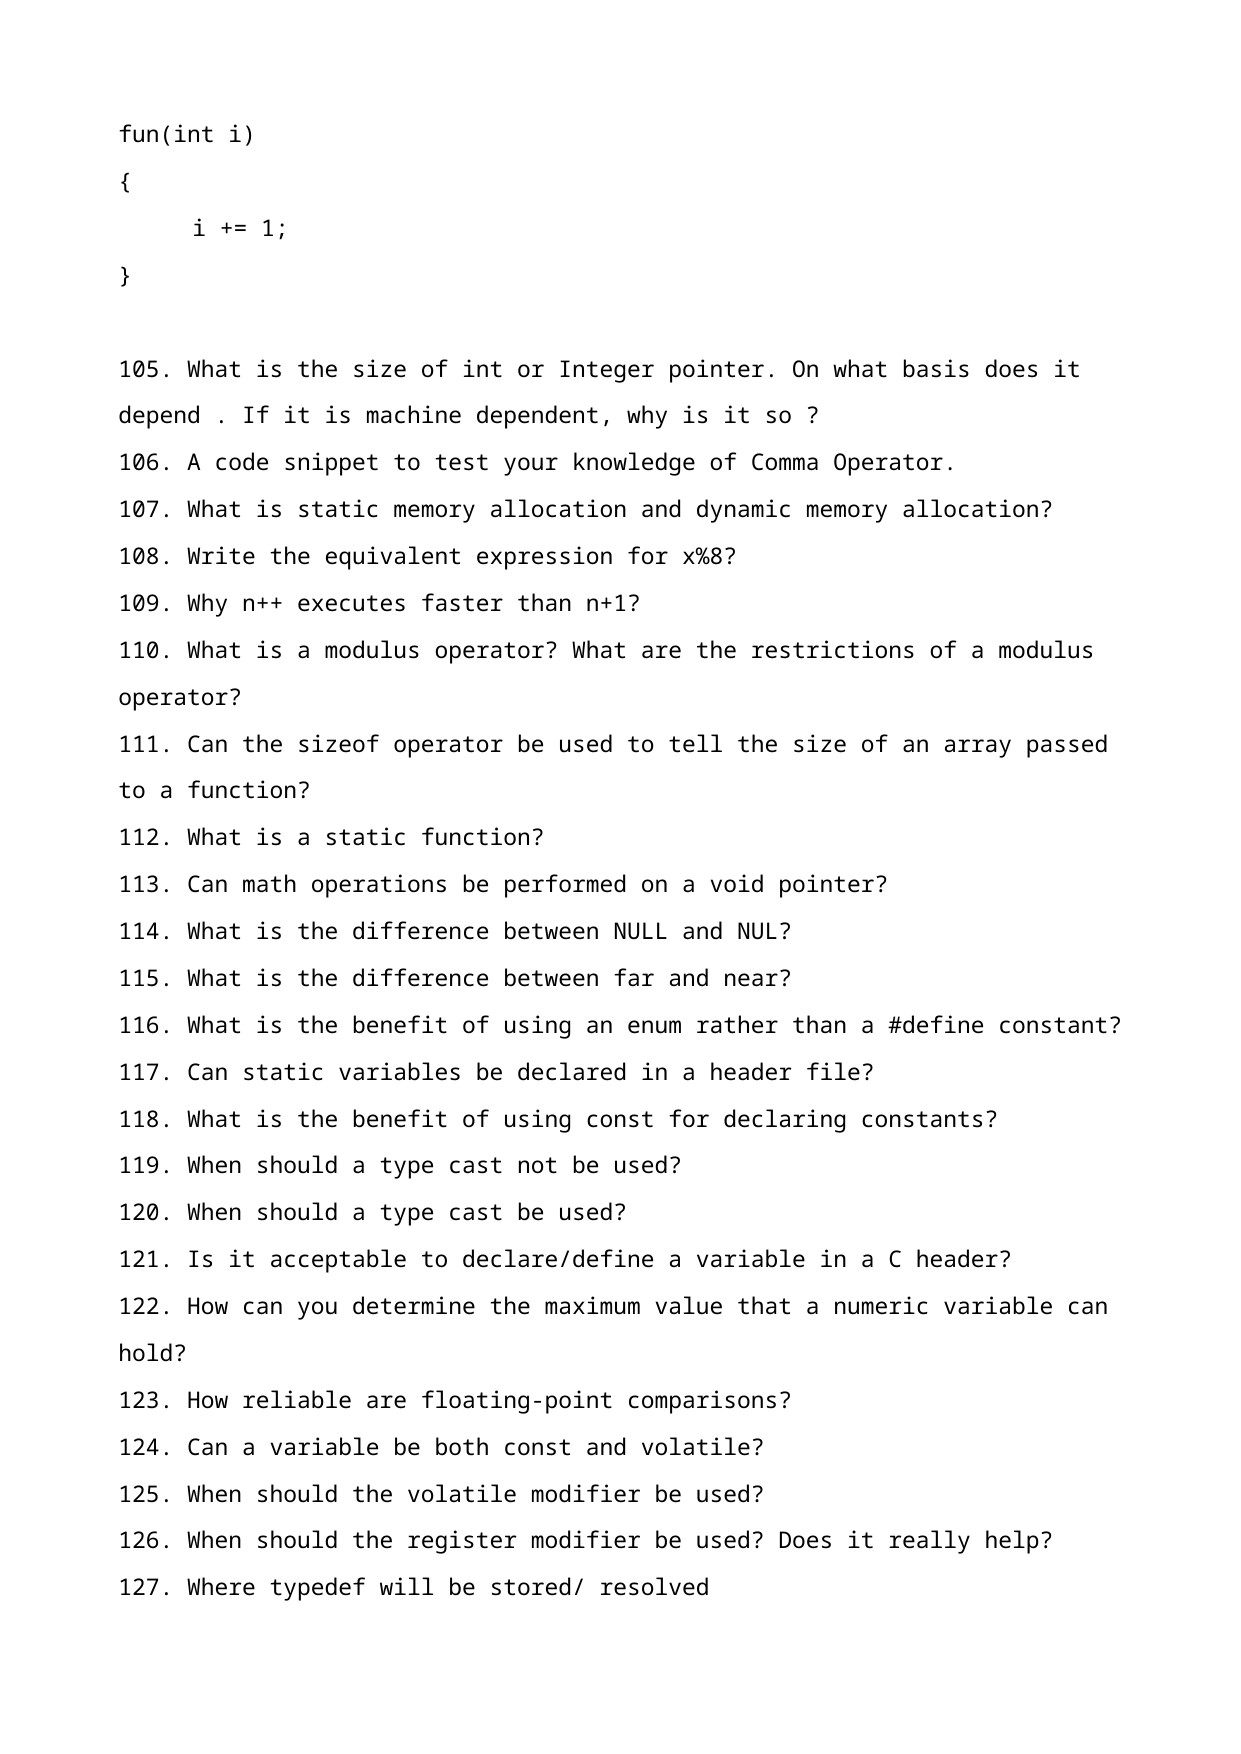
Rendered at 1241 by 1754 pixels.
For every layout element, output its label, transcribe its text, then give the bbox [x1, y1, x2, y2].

text 108. Write the equivalent expression for x%8? [118, 540, 1122, 571]
text i += 1; [118, 212, 1122, 243]
text 106. A code snippet to test your knowledge of Comma Operator. [118, 446, 1122, 477]
text 120. When should a type cast be used? [118, 1196, 1122, 1227]
text 121. Is it acceptable to declare/define a variable in a C header? [118, 1243, 1122, 1274]
text 114. What is the difference between NULL and NUL? [118, 915, 1122, 946]
text 110. What is a modulus operator? What are the restrictions of a modulus operator? [118, 634, 1122, 712]
text { [118, 165, 1122, 196]
text 107. What is static memory allocation and dynamic memory allocation? [118, 493, 1122, 524]
text 127. Where typedef will be stored/ resolved [118, 1571, 1122, 1602]
text 124. Can a variable be both const and volatile? [118, 1431, 1122, 1462]
text 117. Can static variables be declared in a header file? [118, 1056, 1122, 1087]
text fun(int i) [118, 118, 1122, 149]
text 126. When should the register modifier be used? Does it really help? [118, 1524, 1122, 1556]
text 118. What is the benefit of using const for declaring constants? [118, 1102, 1122, 1134]
text 122. How can you determine the maximum value that a numeric variable can hold? [118, 1290, 1122, 1368]
text 123. How reliable are floating-point comparisons? [118, 1384, 1122, 1415]
text 105. What is the size of int or Integer pointer. On what basis does it depend . If it is machine dependent, why is it so ? [118, 352, 1122, 431]
text 116. What is the benefit of using an enum rather than a #define constant? [118, 1009, 1122, 1040]
text 125. When should the volatile modifier be used? [118, 1477, 1122, 1509]
text 109. Why n++ executes faster than n+1? [118, 587, 1122, 618]
text 119. When should a type cast not be used? [118, 1149, 1122, 1181]
text 111. Can the sizeof operator be used to tell the size of an array passed to a function? [118, 727, 1122, 806]
text } [118, 259, 1122, 290]
text 115. What is the difference between far and near? [118, 962, 1122, 993]
text 113. Can math operations be performed on a void pointer? [118, 868, 1122, 899]
text 112. What is a static function? [118, 821, 1122, 852]
